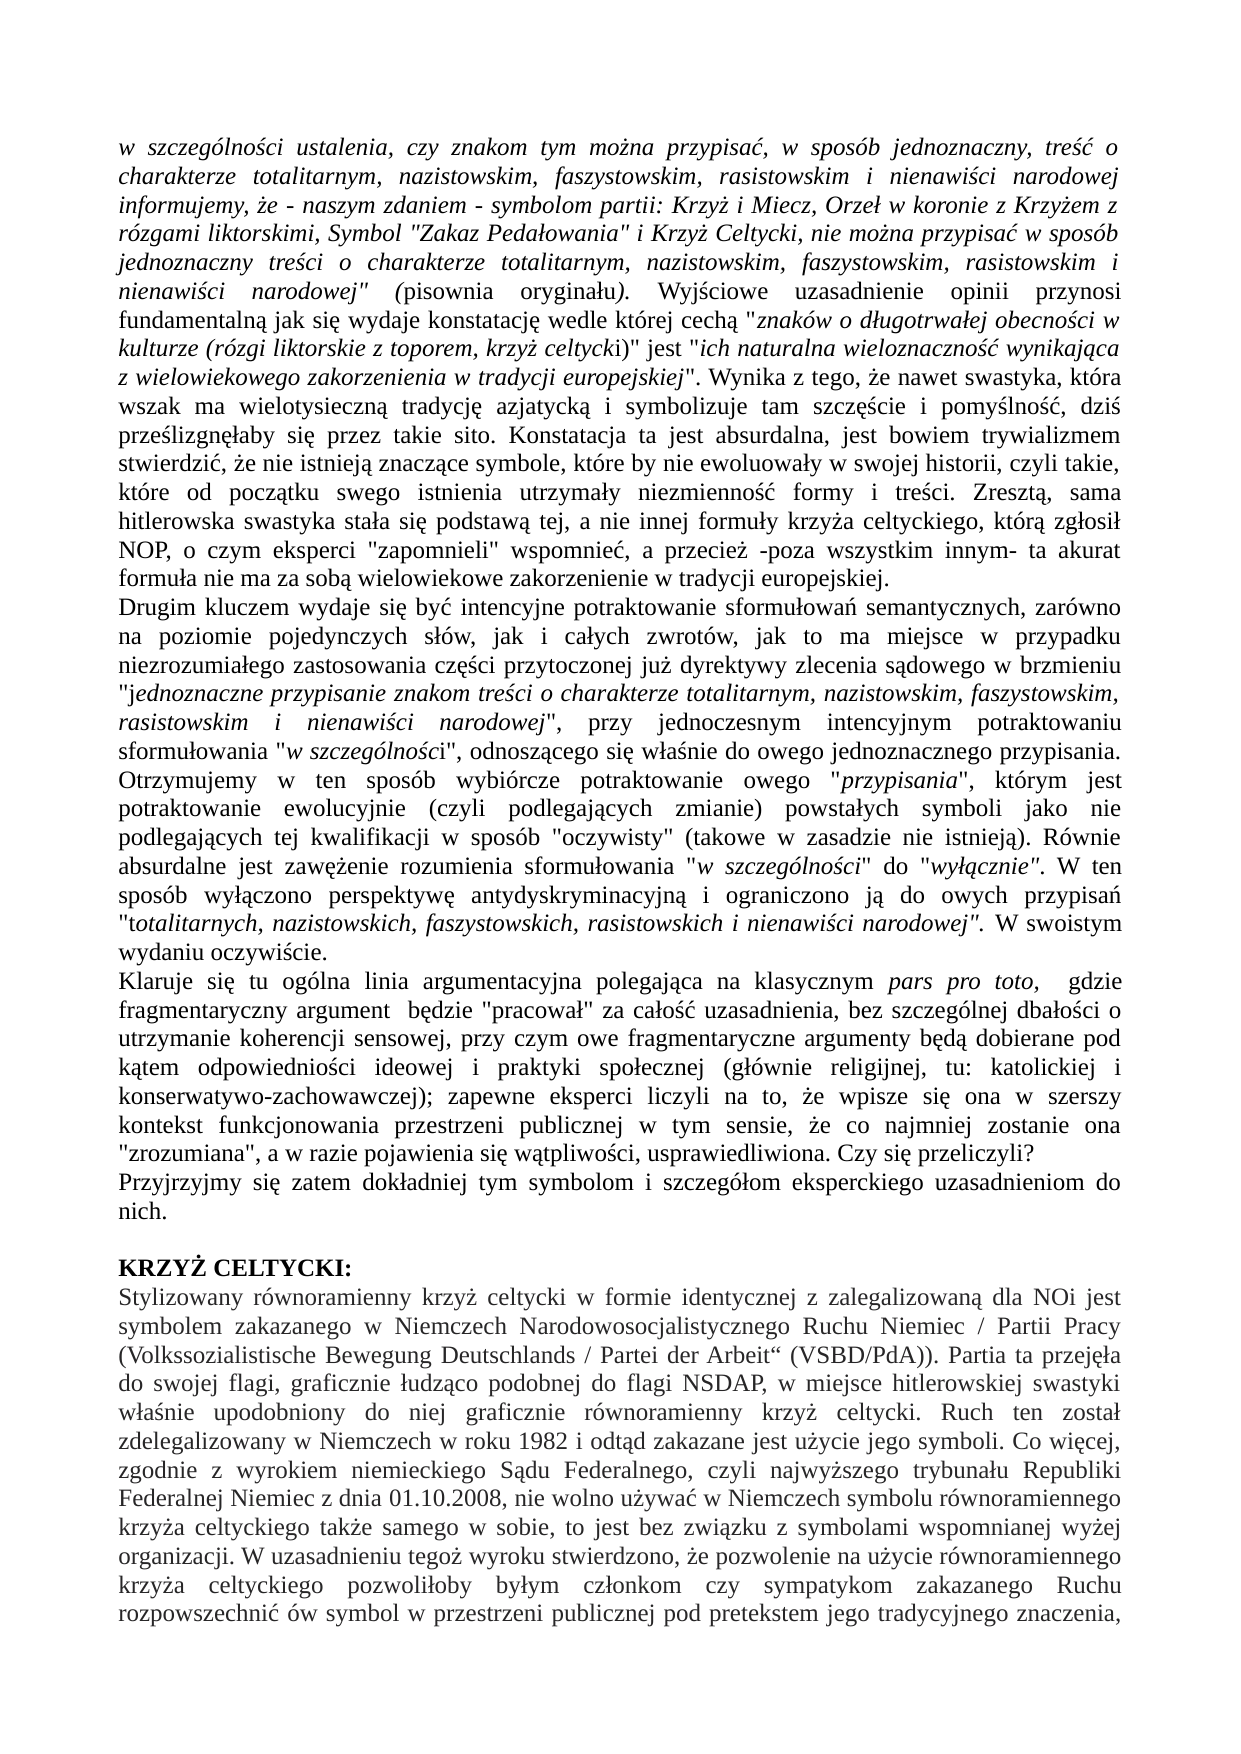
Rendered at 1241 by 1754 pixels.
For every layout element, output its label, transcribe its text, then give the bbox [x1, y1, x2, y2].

text Drugim kluczem wydaje się być intencyjne potraktowanie sformułowań semantycznych, zarówno na poziomie pojedynczych słów, jak i całych zwrotów, jak to ma miejsce w przypadku niezrozumiałego zastosowania części przytoczonej już dyrektywy zlecenia sądowego w brzmieniu "jednoznaczne przypisanie znakom treści o charakterze totalitarnym, nazistowskim, faszystowskim, rasistowskim i nienawiści narodowej", przy jednoczesnym intencyjnym potraktowaniu sformułowania "w szczególności", odnoszącego się właśnie do owego jednoznacznego przypisania. Otrzymujemy w ten sposób wybiórcze potraktowanie owego "przypisania", którym jest potraktowanie ewolucyjnie (czyli podlegających zmianie) powstałych symboli jako nie podlegających tej kwalifikacji w sposób "oczywisty" (takowe w zasadzie nie istnieją). Równie absurdalne jest zawężenie rozumienia sformułowania "w szczególności" do "wyłącznie". W ten sposób wyłączono perspektywę antydyskryminacyjną i ograniczono ją do owych przypisań "totalitarnych, nazistowskich, faszystowskich, rasistowskich i nienawiści narodowej". W swoistym wydaniu oczywiście. [118, 592, 1122, 966]
text w szczególności ustalenia, czy znakom tym można przypisać, w sposób jednoznaczny, treść o charakterze totalitarnym, nazistowskim, faszystowskim, rasistowskim i nienawiści narodowej informujemy, że - naszym zdaniem - symbolom partii: Krzyż i Miecz, Orzeł w koronie z Krzyżem z rózgami liktorskimi, Symbol "Zakaz Pedałowania" i Krzyż Celtycki, nie można przypisać w sposób jednoznaczny treści o charakterze totalitarnym, nazistowskim, faszystowskim, rasistowskim i nienawiści narodowej" (pisownia oryginału). Wyjściowe uzasadnienie opinii przynosi fundamentalną jak się wydaje konstatację wedle której cechą "znaków o długotrwałej obecności w kulturze (rózgi liktorskie z toporem, krzyż celtycki)" jest "ich naturalna wieloznaczność wynikająca z wielowiekowego zakorzenienia w tradycji europejskiej". Wynika z tego, że nawet swastyka, która wszak ma wielotysieczną tradycję azjatycką i symbolizuje tam szczęście i pomyślność, dziś prześlizgnęłaby się przez takie sito. Konstatacja ta jest absurdalna, jest bowiem trywializmem stwierdzić, że nie istnieją znaczące symbole, które by nie ewoluowały w swojej historii, czyli takie, które od początku swego istnienia utrzymały niezmienność formy i treści. Zresztą, sama hitlerowska swastyka stała się podstawą tej, a nie innej formuły krzyża celtyckiego, którą zgłosił NOP, o czym eksperci "zapomnieli" wspomnieć, a przecież -poza wszystkim innym- ta akurat formuła nie ma za sobą wielowiekowe zakorzenienie w tradycji europejskiej. [118, 132, 1122, 592]
text Klaruje się tu ogólna linia argumentacyjna polegająca na klasycznym pars pro toto, gdzie fragmentaryczny argument będzie "pracował" za całość uzasadnienia, bez szczególnej dbałości o utrzymanie koherencji sensowej, przy czym owe fragmentaryczne argumenty będą dobierane pod kątem odpowiedniości ideowej i praktyki społecznej (głównie religijnej, tu: katolickiej i konserwatywo-zachowawczej); zapewne eksperci liczyli na to, że wpisze się ona w szerszy kontekst funkcjonowania przestrzeni publicznej w tym sensie, że co najmniej zostanie ona "zrozumiana", a w razie pojawienia się wątpliwości, usprawiedliwiona. Czy się przeliczyli? [118, 966, 1122, 1167]
text Stylizowany równoramienny krzyż celtycki w formie identycznej z zalegalizowaną dla NOi jest symbolem zakazanego w Niemczech Narodowosocjalistycznego Ruchu Niemiec / Partii Pracy (Volkssozialistische Bewegung Deutschlands / Partei der Arbeit“ (VSBD/PdA)). Partia ta przejęła do swojej flagi, graficznie łudząco podobnej do flagi NSDAP, w miejsce hitlerowskiej swastyki właśnie upodobniony do niej graficznie równoramienny krzyż celtycki. Ruch ten został zdelegalizowany w Niemczech w roku 1982 i odtąd zakazane jest użycie jego symboli. Co więcej, zgodnie z wyrokiem niemieckiego Sądu Federalnego, czyli najwyższego trybunału Republiki Federalnej Niemiec z dnia 01.10.2008, nie wolno używać w Niemczech symbolu równoramiennego krzyża celtyckiego także samego w sobie, to jest bez związku z symbolami wspomnianej wyżej organizacji. W uzasadnieniu tegoż wyroku stwierdzono, że pozwolenie na użycie równoramiennego krzyża celtyckiego pozwoliłoby byłym członkom czy sympatykom zakazanego Ruchu rozpowszechnić ów symbol w przestrzeni publicznej pod pretekstem jego tradycyjnego znaczenia, [118, 1282, 1122, 1627]
text KRZYŻ CELTYCKI: [118, 1253, 1122, 1282]
text Przyjrzyjmy się zatem dokładniej tym symbolom i szczegółom eksperckiego uzasadnieniom do nich. [118, 1167, 1122, 1253]
